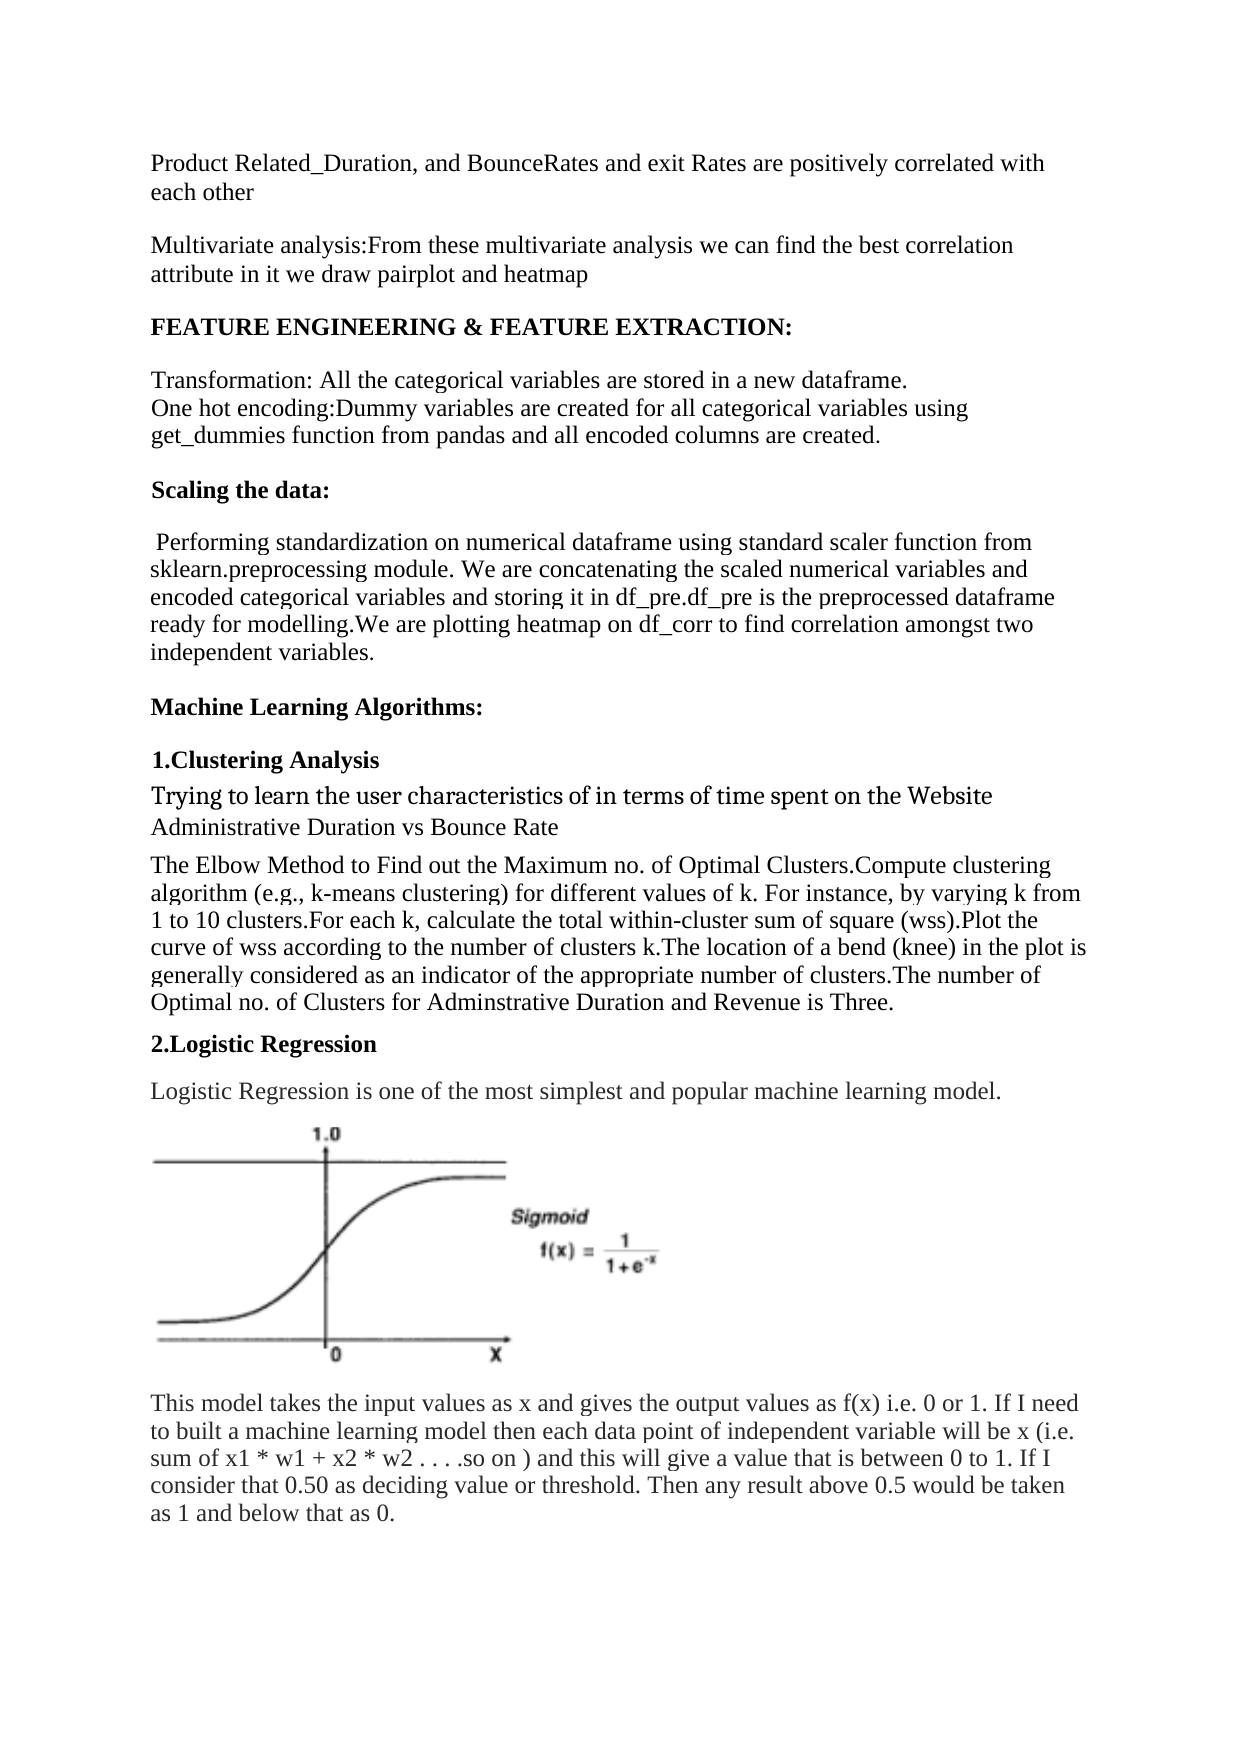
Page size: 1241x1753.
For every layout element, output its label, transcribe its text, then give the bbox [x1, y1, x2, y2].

text Product Related_Duration, and BounceRates and exit Rates are positively correlated with each other [150, 148, 1096, 206]
text FEATURE ENGINEERING & FEATURE EXTRACTION: [150, 312, 1096, 341]
text Multivariate analysis:From these multivariate analysis we can find the best correlation attribute in it we draw pairplot and heatmap [150, 230, 1096, 288]
text 2.Logistic Regression [151, 1029, 1096, 1058]
text This model takes the input values as x and gives the output values as f(x) i.e. 0 or 1. If I need to built a machine learning model then each data point of independent variable will be x (i.e. sum of x1 * w1 + x2 * w2 . . . .so on ) and this will give a value that is between 0 to 1. If I consider that 0.50 as deciding value or threshold. Then any result above 0.5 would be taken as 1 and below that as 0. [150, 1390, 1086, 1527]
text Scaling the data: [151, 475, 1096, 504]
picture [150, 1127, 663, 1368]
text Performing standardization on numerical dataframe using standard scaler function from sklearn.preprocessing module. We are concatenating the scaled numerical variables and encoded categorical variables and storing it in df_pre.df_pre is the preprocessed dataframe ready for modelling.We are plotting heatmap on df_corr to find correlation amongst two independent variables. [150, 529, 1062, 666]
text Logistic Regression is one of the most simplest and popular machine learning model. [150, 1076, 1003, 1368]
text Machine Learning Algorithms: [150, 692, 1096, 721]
text The Elbow Method to Find out the Maximum no. of Optimal Clusters.Compute clustering algorithm (e.g., k-means clustering) for different values of k. For instance, by varying k from 1 to 10 clusters.For each k, calculate the total within-cluster sum of square (wss).Plot the curve of wss according to the number of clusters k.The location of a bend (knee) in the plot is generally considered as an indicator of the appropriate number of clusters.The number of Optimal no. of Clusters for Adminstrative Duration and Revenue is Three. [150, 852, 1093, 1016]
text Transformation: All the categorical variables are stored in a new dataframe. [151, 365, 1096, 394]
text 1.Clustering Analysis [152, 745, 1096, 774]
text One hot encoding:Dummy variables are created for all categorical variables using get_dummies function from pandas and all encoded columns are created. [151, 394, 975, 449]
text Trying to learn the user characteristics of in terms of time spent on the Website Administrative Duration vs Bounce Rate [150, 781, 1062, 840]
